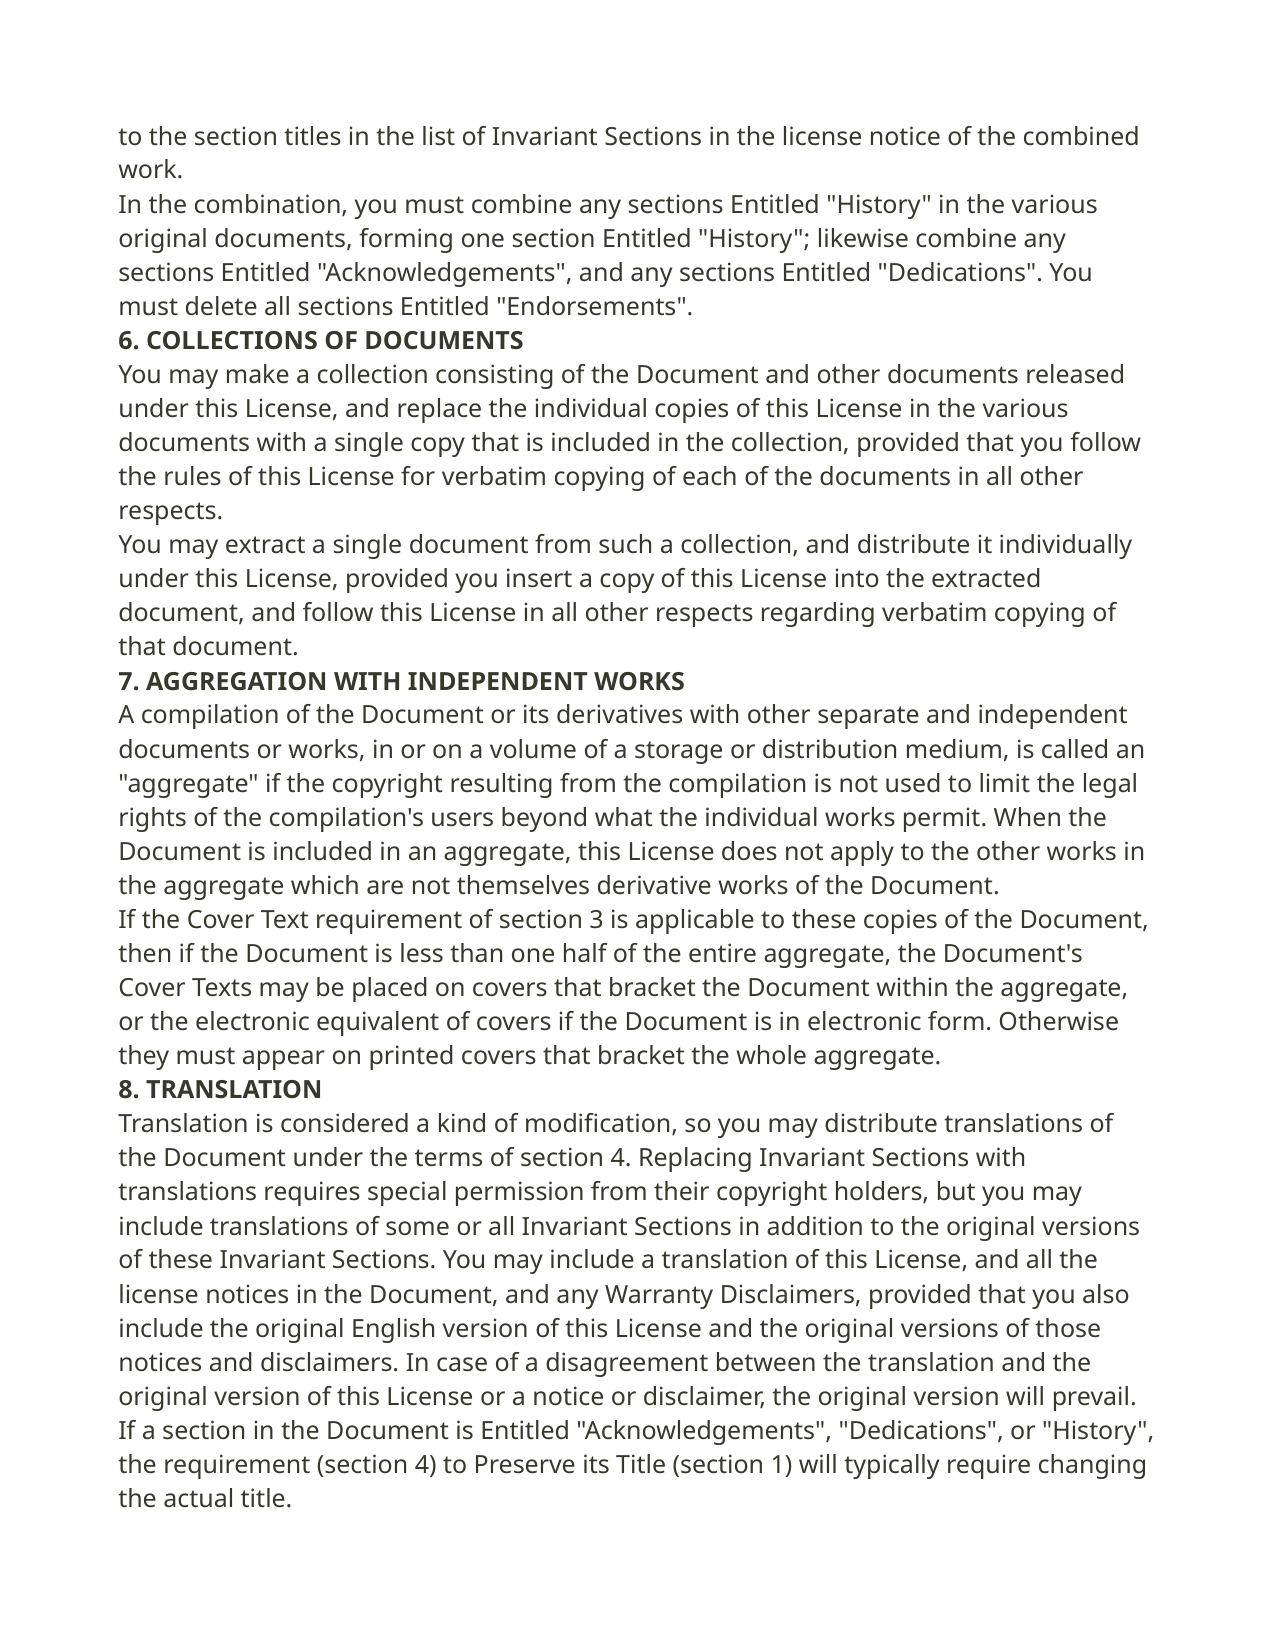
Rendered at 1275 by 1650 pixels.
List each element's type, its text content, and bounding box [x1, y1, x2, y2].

text You may extract a single document from such a collection, and distribute it individually under this License, provided you insert a copy of this License into the extracted document, and follow this License in all other respects regarding verbatim copying of that document. [118, 527, 1157, 663]
subtitle 7. AGGREGATION WITH INDEPENDENT WORKS [118, 663, 1157, 697]
subtitle 8. TRANSLATION [118, 1072, 1157, 1106]
text to the section titles in the list of Invariant Sections in the license notice of the combined work. [118, 118, 1157, 186]
text Translation is considered a kind of modification, so you may distribute translations of the Document under the terms of section 4. Replacing Invariant Sections with translations requires special permission from their copyright holders, but you may include translations of some or all Invariant Sections in addition to the original versions of these Invariant Sections. You may include a translation of this License, and all the license notices in the Document, and any Warranty Disclaimers, provided that you also include the original English version of this License and the original versions of those notices and disclaimers. In case of a disagreement between the translation and the original version of this License or a notice or disclaimer, the original version will prevail. [118, 1106, 1157, 1412]
subtitle 6. COLLECTIONS OF DOCUMENTS [118, 322, 1157, 357]
text If a section in the Document is Entitled "Acknowledgements", "Dedications", or "History", the requirement (section 4) to Preserve its Title (section 1) will typically require changing the actual title. [118, 1412, 1157, 1515]
text In the combination, you must combine any sections Entitled "History" in the various original documents, forming one section Entitled "History"; likewise combine any sections Entitled "Acknowledgements", and any sections Entitled "Dedications". You must delete all sections Entitled "Endorsements". [118, 186, 1157, 322]
text You may make a collection consisting of the Document and other documents released under this License, and replace the individual copies of this License in the various documents with a single copy that is included in the collection, provided that you follow the rules of this License for verbatim copying of each of the documents in all other respects. [118, 357, 1157, 527]
text If the Cover Text requirement of section 3 is applicable to these copies of the Document, then if the Document is less than one half of the entire aggregate, the Document's Cover Texts may be placed on covers that bracket the Document within the aggregate, or the electronic equivalent of covers if the Document is in electronic form. Otherwise they must appear on printed covers that bracket the whole aggregate. [118, 902, 1157, 1072]
text A compilation of the Document or its derivatives with other separate and independent documents or works, in or on a volume of a storage or distribution medium, is called an "aggregate" if the copyright resulting from the compilation is not used to limit the legal rights of the compilation's users beyond what the individual works permit. When the Document is included in an aggregate, this License does not apply to the other works in the aggregate which are not themselves derivative works of the Document. [118, 697, 1157, 902]
